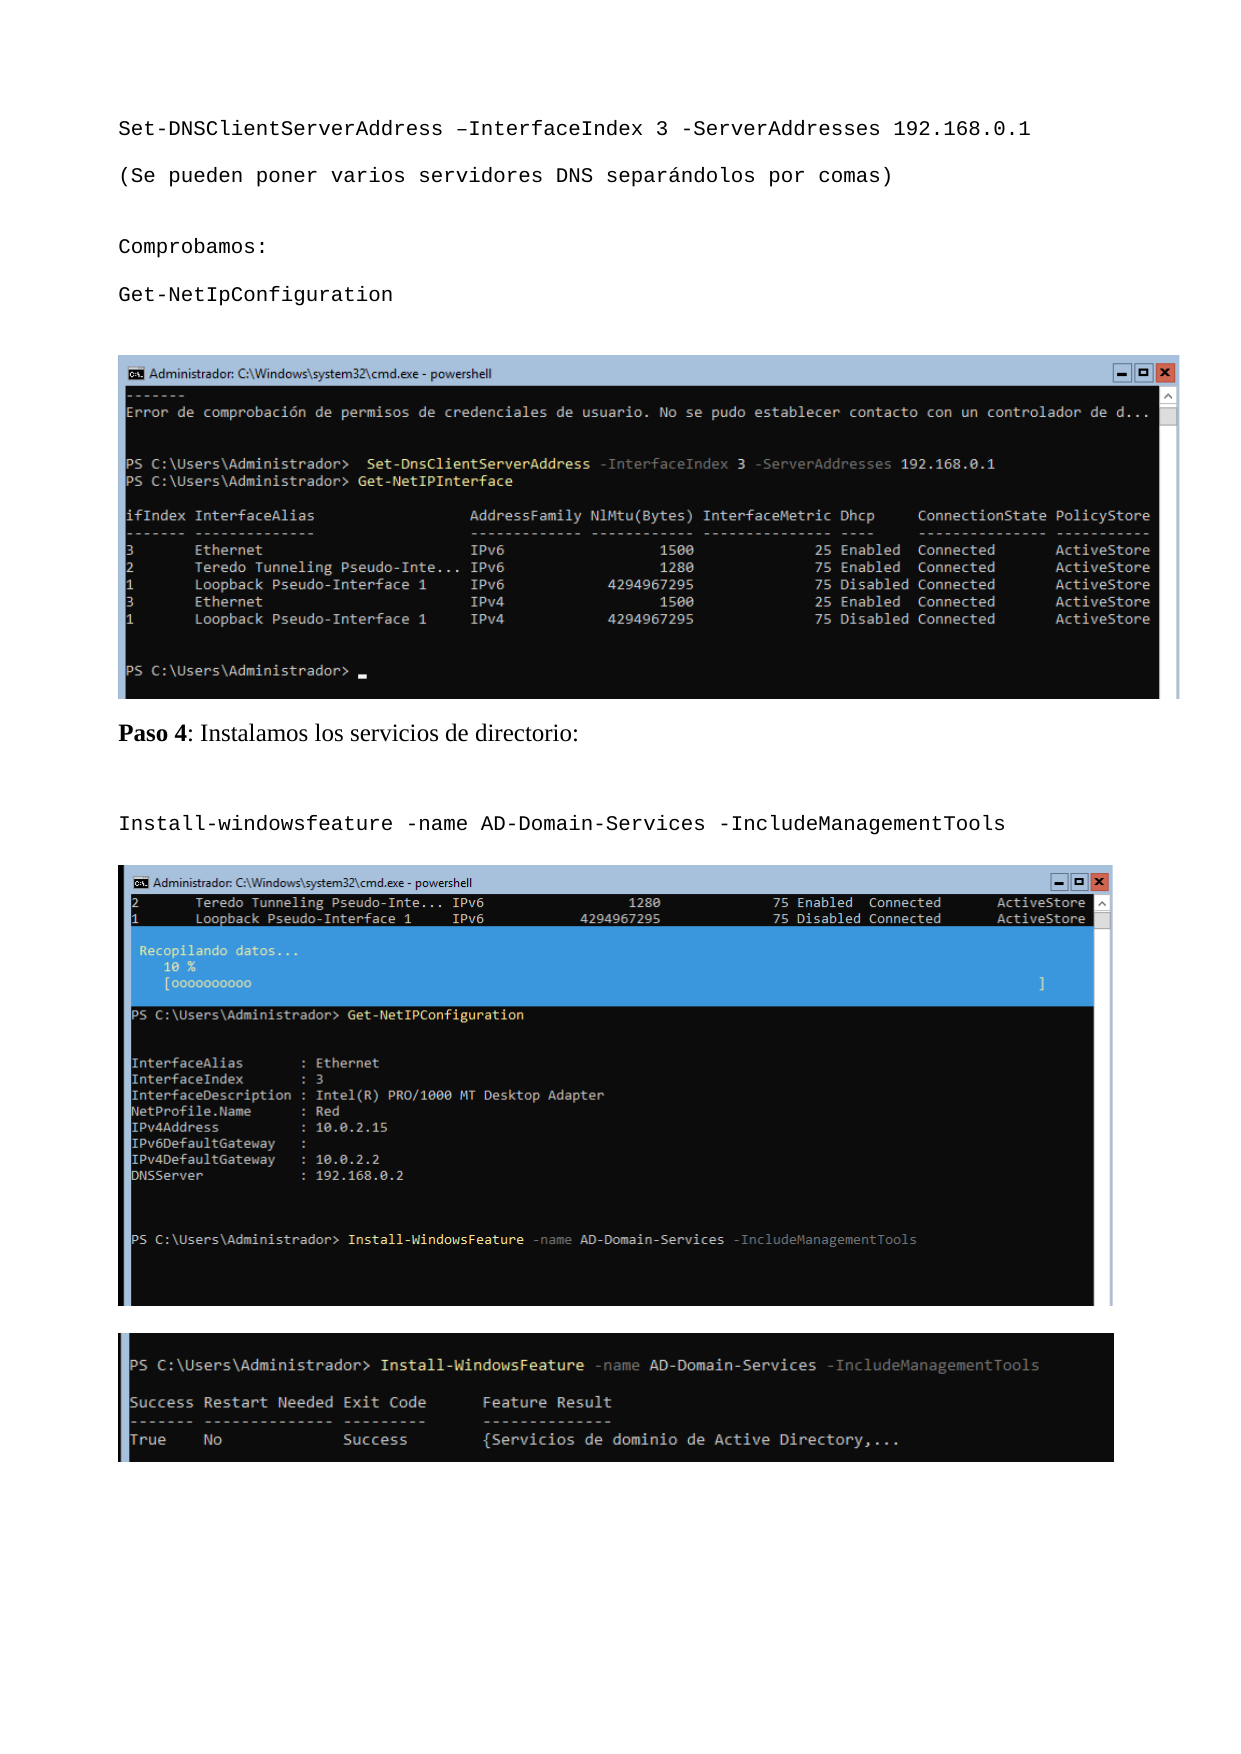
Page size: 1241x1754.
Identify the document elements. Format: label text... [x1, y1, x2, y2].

text Install-windowsfeature -name AD-Domain-Services -IncludeManagementTools [118, 813, 1122, 837]
text Get-NetIpConfiguration [118, 284, 1122, 307]
text (Se pueden poner varios servidores DNS separándolos por comas) [118, 165, 1122, 189]
text Comprobamos: [118, 236, 1122, 260]
text Paso 4: Instalamos los servicios de directorio: [118, 718, 1122, 747]
text Set-DNSClientServerAddress –InterfaceIndex 3 -ServerAddresses 192.168.0.1 [118, 118, 1122, 142]
